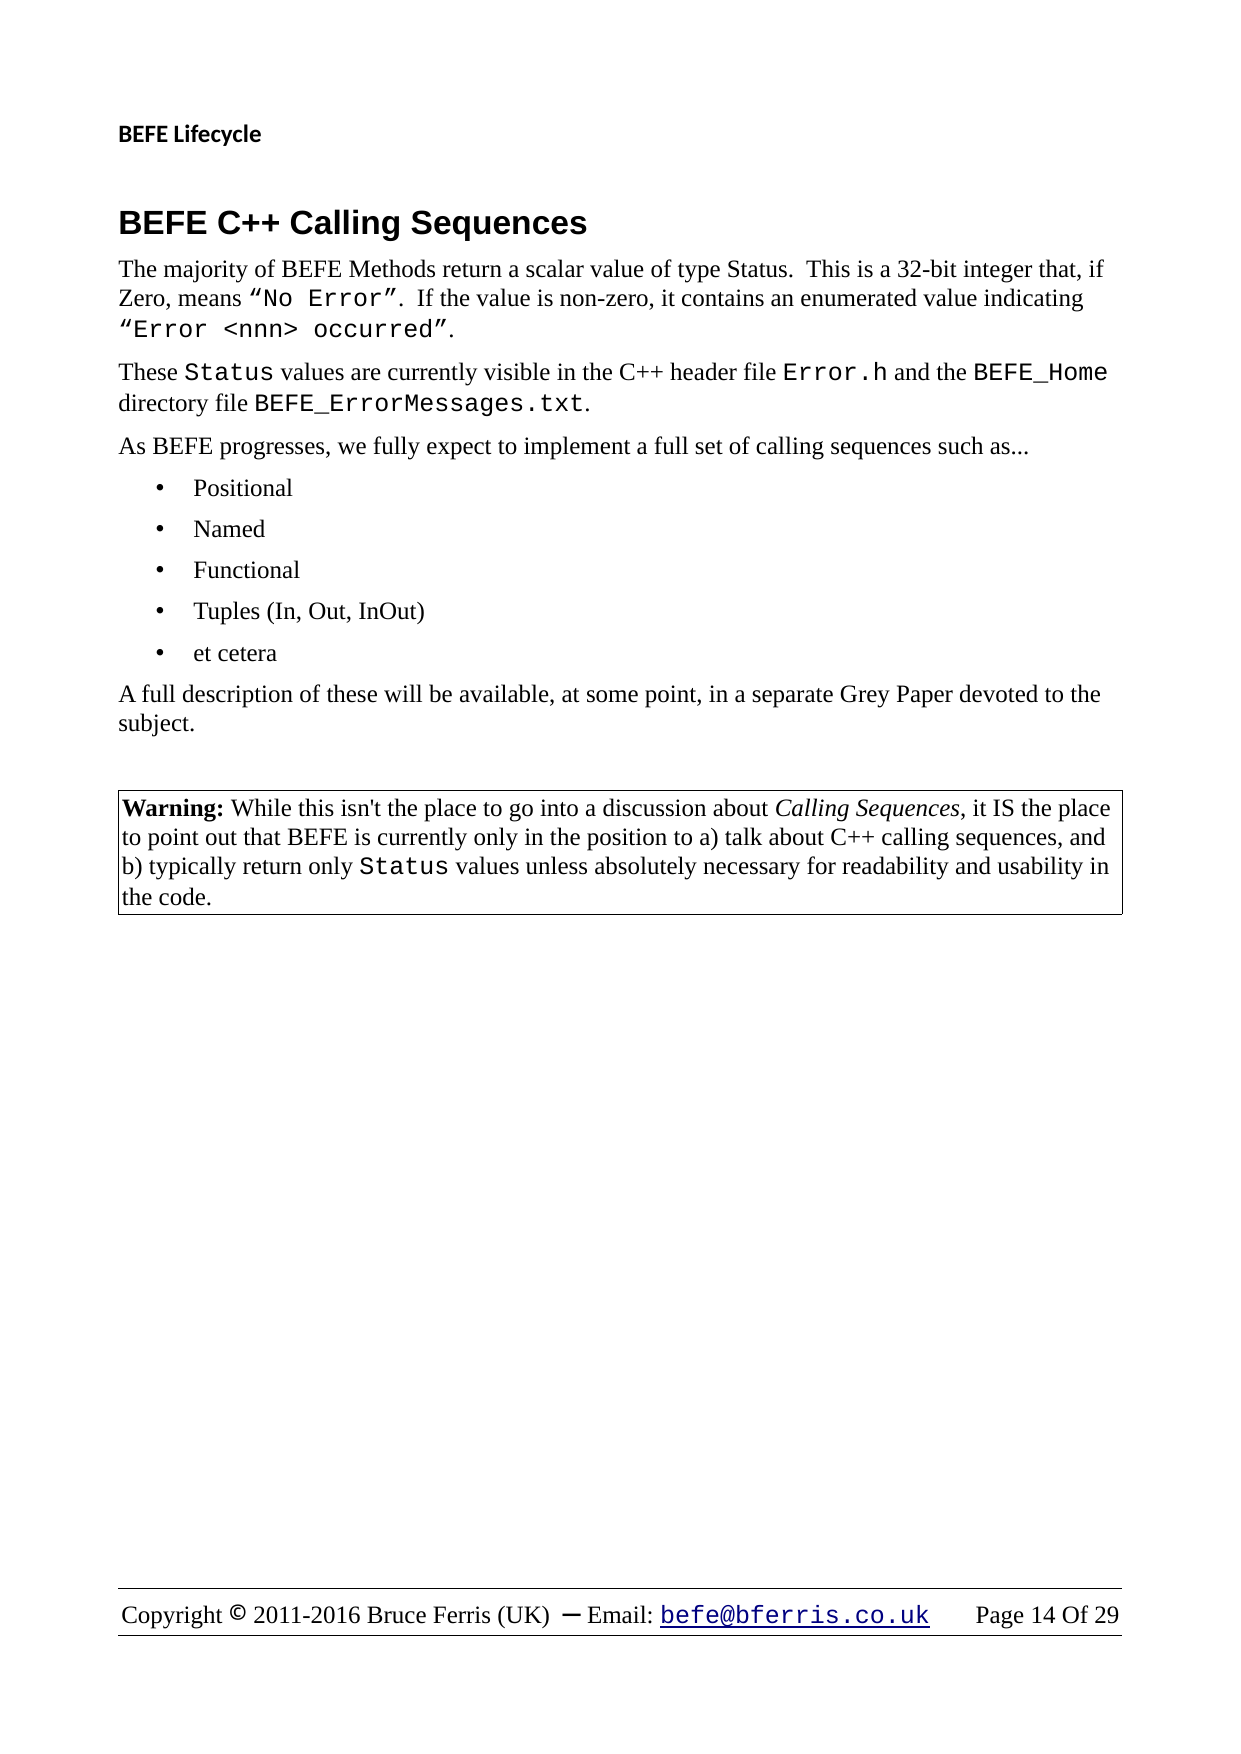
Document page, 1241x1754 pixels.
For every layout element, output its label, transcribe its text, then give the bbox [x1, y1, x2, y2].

list Functional [156, 555, 1122, 584]
text Warning: While this isn't the place to go into a discussion about Calling Sequences, it IS the place to point out that BEFE is currently only in the position to a) talk about C++ calling sequences, and b) typically return only Status values unless absolutely necessary for readability and usability in the code. [119, 791, 1122, 914]
text As BEFE progresses, we fully expect to implement a full set of calling sequences such as... [118, 431, 1122, 460]
text These Status values are currently visible in the C++ header file Error.h and the BEFE_Home directory file BEFE_ErrorMessages.txt. [118, 357, 1122, 419]
subtitle BEFE C++ Calling Sequences [118, 203, 1122, 242]
list Tuples (In, Out, InOut) [156, 596, 1122, 625]
list Positional [156, 473, 1122, 501]
text The majority of BEFE Methods return a scalar value of type Status. This is a 32-bit integer that, if Zero, means “No Error”. If the value is non-zero, it contains an enumerated value indicating “Error <nnn> occurred”. [118, 254, 1122, 345]
list Named [156, 514, 1122, 543]
list et cetera [156, 638, 1122, 666]
text A full description of these will be available, at some point, in a separate Grey Paper devoted to the subject. [118, 679, 1122, 736]
